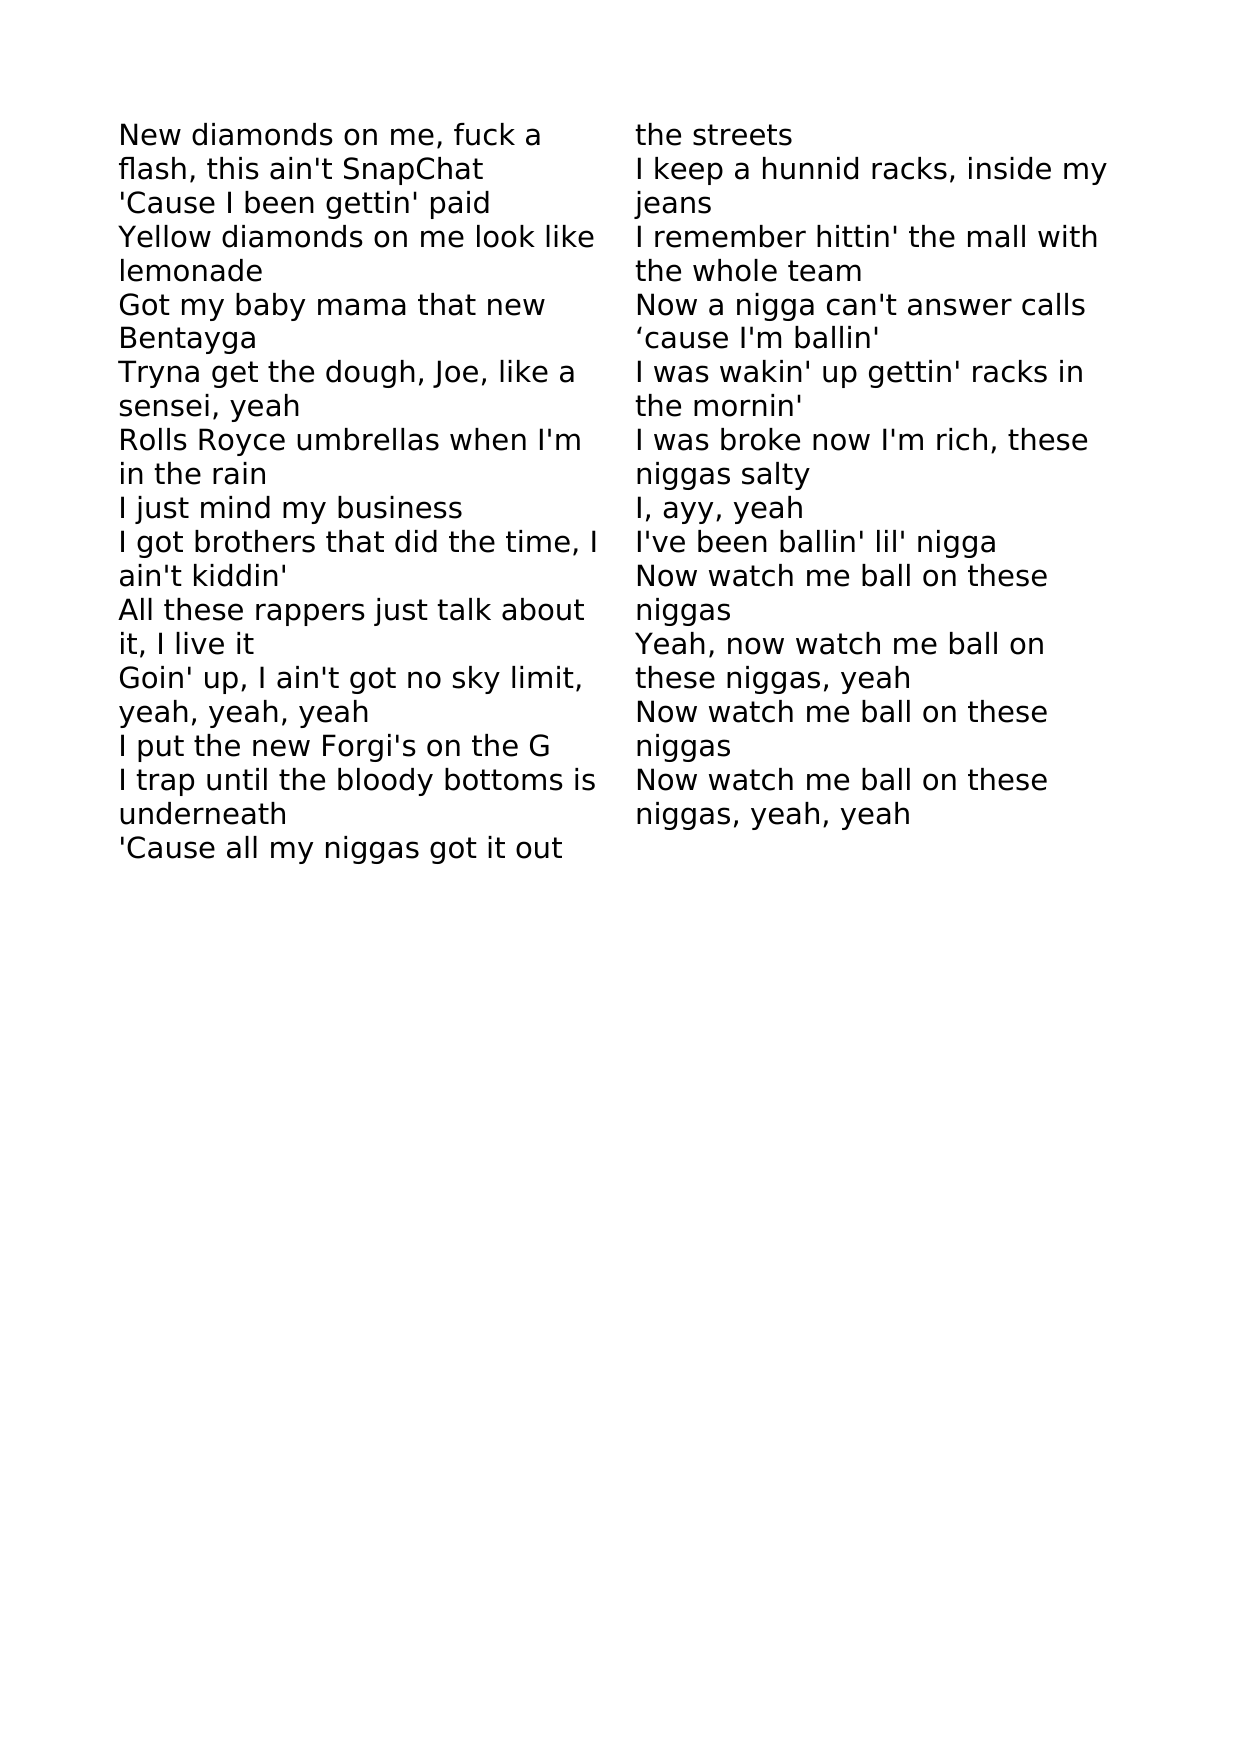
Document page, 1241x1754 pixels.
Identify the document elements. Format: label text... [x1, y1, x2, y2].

text I, ayy, yeah I've been ballin' lil' nigga Now watch me ball on these niggas Yeah, now watch me ball on these niggas, yeah Now watch me ball on these niggas Now watch me ball on these niggas, yeah, yeah [635, 492, 1122, 831]
text New diamonds on me, fuck a flash, this ain't SnapChat 'Cause I been gettin' paid Yellow diamonds on me look like lemonade Got my baby mama that new Bentayga Tryna get the dough, Joe, like a sensei, yeah Rolls Royce umbrellas when I'm in the rain I just mind my business I got brothers that did the time, I ain't kiddin' All these rappers just talk about it, I live it Goin' up, I ain't got no sky limit, yeah, yeah, yeah [118, 118, 605, 729]
text the streets I keep a hunnid racks, inside my jeans I remember hittin' the mall with the whole team Now a nigga can't answer calls ‘cause I'm ballin' I was wakin' up gettin' racks in the mornin' I was broke now I'm rich, these niggas salty [635, 118, 1122, 492]
text I put the new Forgi's on the G I trap until the bloody bottoms is underneath 'Cause all my niggas got it out [118, 729, 605, 865]
